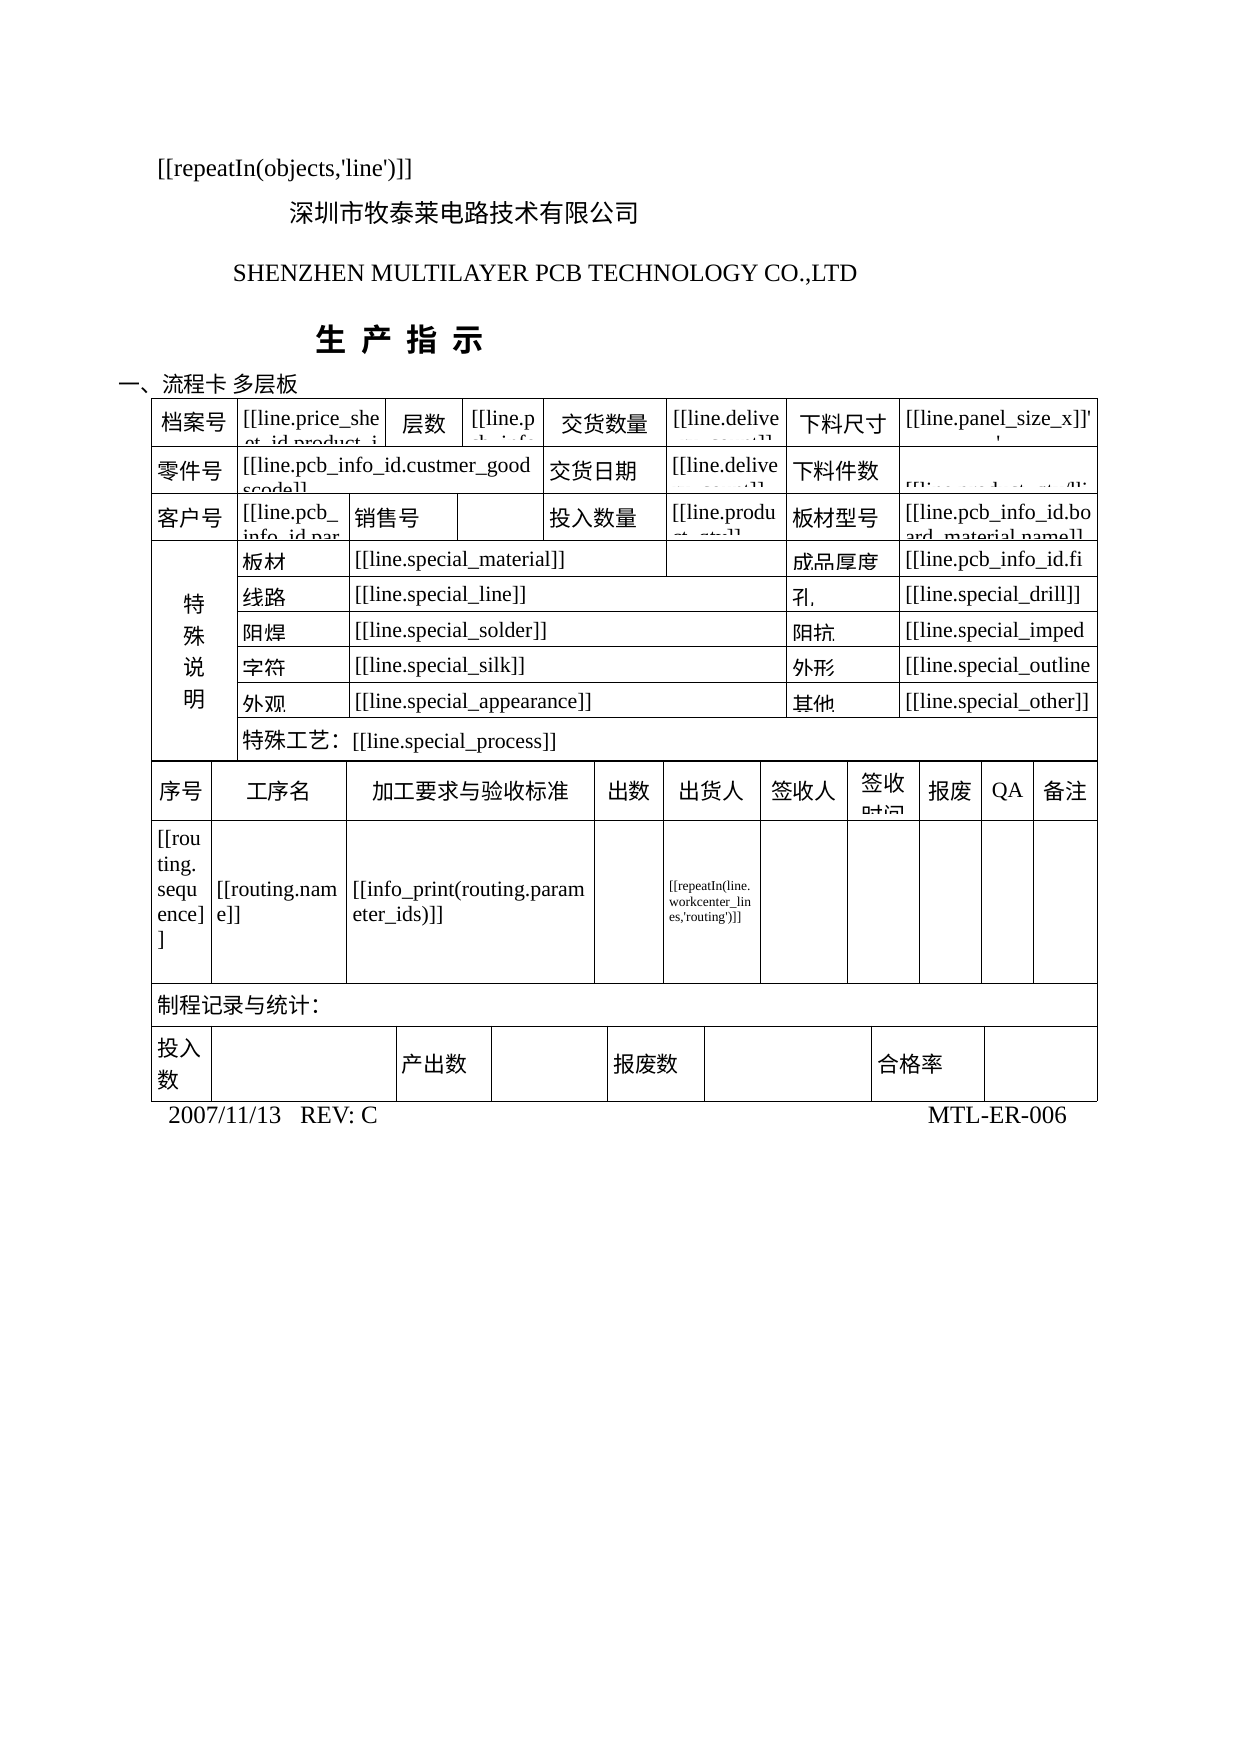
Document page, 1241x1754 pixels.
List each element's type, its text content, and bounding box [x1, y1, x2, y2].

table_cell 特殊工艺：[[line.special_process]] [238, 718, 1097, 760]
table_cell [982, 821, 1033, 982]
table_cell 成品厚度 [787, 541, 899, 576]
table_cell 深圳市牧泰莱电路技术有限公司 SHENZHEN MULTILAYER PCB TECHNOLOGY CO.,LTD 生 产 指 示 [172, 188, 1089, 366]
table_cell [[line.pcb_info_id.board_material.name]] [900, 494, 1097, 540]
table_cell 阻焊 [238, 612, 349, 646]
table_cell [[line.product_qty]] [667, 494, 786, 540]
table_cell 报废数 [608, 1027, 704, 1101]
table_header 下料尺寸 [787, 399, 899, 446]
table_cell [[line.product_qty/lline.panel_count]] X [[line.panel_count]] 拼 [900, 447, 1097, 493]
table_header [[line.panel_size_x]]'' *[[line.panel_size_y]]'' [[line.direction]] [900, 399, 1097, 446]
table_cell [667, 541, 786, 576]
table_cell [[line.pcb_info_id.custmer_goodscode]] [238, 447, 543, 493]
table_cell [[line.special_other]] [900, 683, 1097, 717]
table_cell 阻抗 [787, 612, 899, 646]
table_cell [985, 1027, 1097, 1101]
table_cell [[line.pcb_info_id.partner_id.ref]] [238, 494, 349, 540]
table_cell 特 殊 说 明 [152, 541, 237, 760]
table_header 序号 [152, 762, 211, 819]
table_cell [[line.special_appearance]] [350, 683, 786, 717]
table_cell 孔 [787, 577, 899, 611]
table_cell [492, 1027, 607, 1101]
table_cell [920, 821, 981, 982]
table_cell [212, 1027, 396, 1101]
text 一、流程卡 多层板 [118, 367, 1122, 398]
table_cell [[routing.name]] [212, 821, 346, 982]
table_cell [848, 821, 919, 982]
table_cell [[line.special_drill]] [900, 577, 1097, 611]
table_header 签收人 [761, 762, 847, 819]
table_cell [761, 821, 847, 982]
table_header 备注 [1034, 762, 1097, 819]
table_cell [705, 1027, 871, 1101]
table_cell 客户号 [152, 494, 237, 540]
table_cell 外形 [787, 647, 899, 682]
table_header 签收时间 [848, 762, 919, 819]
text 2007/11/13 REV: C MTL-ER-006 [118, 1101, 1122, 1129]
table_header 层数 [386, 399, 462, 446]
table_cell 外观 [238, 683, 349, 717]
table_cell [[line.special_material]] [350, 541, 666, 576]
table_header 出数 [595, 762, 663, 819]
table_header [[line.pcb_info_id.layer_count]] [463, 399, 543, 446]
table_cell [1034, 821, 1097, 982]
table_header [[repeatIn(objects,'line')]] [152, 148, 1089, 187]
table_header [[line.price_sheet_id.product_id.default_code]] [238, 399, 385, 446]
table_cell 线路 [238, 577, 349, 611]
table_cell [458, 494, 543, 540]
table_cell 板材 [238, 541, 349, 576]
table_cell 其他 [787, 683, 899, 717]
table_cell 交货日期 [544, 447, 666, 493]
table_cell [[line.delivery_count]] [667, 447, 786, 493]
table_header 交货数量 [544, 399, 666, 446]
table_cell 板材型号 [787, 494, 899, 540]
table_cell 产出数 [397, 1027, 491, 1101]
table_cell 投入数量 [544, 494, 666, 540]
table_header 档案号 [152, 399, 237, 446]
table_cell [[line.special_impedance]] [900, 612, 1097, 646]
table_cell 合格率 [872, 1027, 984, 1101]
table_cell [152, 188, 171, 366]
table_cell 销售号 [350, 494, 457, 540]
table_cell [[routing.sequence]] [152, 821, 211, 982]
table_cell [[line.special_solder]] [350, 612, 786, 646]
table_cell [[info_print(routing.parameter_ids)]] [347, 821, 594, 982]
table_cell 字符 [238, 647, 349, 682]
table_header 工序名 [212, 762, 346, 819]
table_cell 零件号 [152, 447, 237, 493]
table_header [[line.delivery_count]] [667, 399, 786, 446]
table_cell 下料件数 [787, 447, 899, 493]
table_cell [[line.special_silk]] [350, 647, 786, 682]
table_header 报废 [920, 762, 981, 819]
table_cell 制程记录与统计： [152, 984, 1097, 1026]
table_cell [595, 821, 663, 982]
table_cell [[line.pcb_info_id.finish_board_thickness]] [900, 541, 1097, 576]
table_header 加工要求与验收标准 [347, 762, 594, 819]
table_header QA [982, 762, 1033, 819]
table_cell [[line.special_outline]] [900, 647, 1097, 682]
table_cell 投入数 [152, 1027, 211, 1101]
table_cell [[line.special_line]] [350, 577, 786, 611]
table_cell [[repeatIn(line.workcenter_lines,'routing')]] [664, 821, 760, 982]
table_header 出货人 [664, 762, 760, 819]
